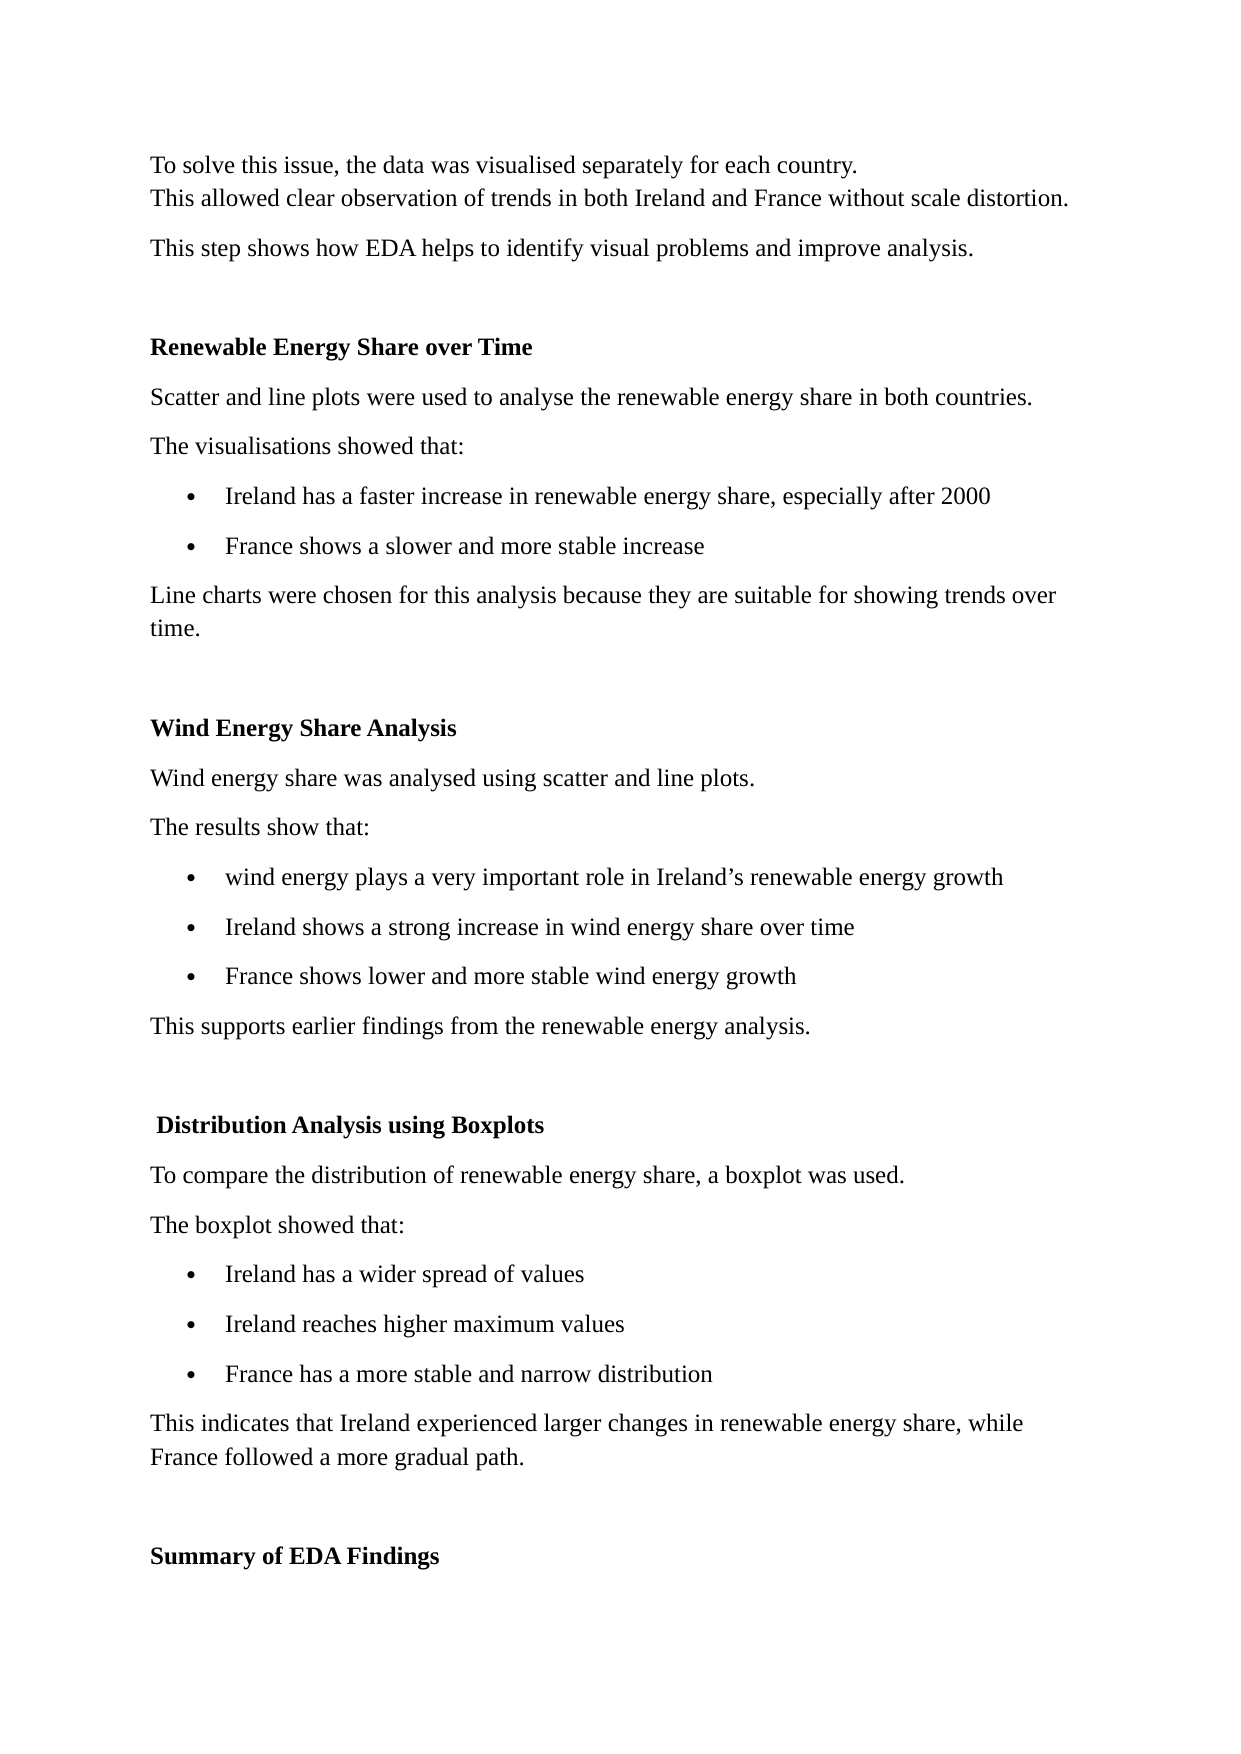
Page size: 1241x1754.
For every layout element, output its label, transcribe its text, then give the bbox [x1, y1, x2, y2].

list wind energy plays a very important role in Ireland’s renewable energy growth [187, 862, 1090, 891]
text The boxplot showed that: [150, 1210, 1090, 1238]
text This supports earlier findings from the renewable energy analysis. [150, 1011, 1090, 1040]
list Ireland has a wider spread of values [187, 1259, 1090, 1288]
list France shows a slower and more stable increase [187, 531, 1090, 559]
text Scatter and line plots were used to analyse the renewable energy share in both countries. [150, 382, 1090, 411]
list Ireland reaches higher maximum values [187, 1309, 1090, 1338]
list Ireland shows a strong increase in wind energy share over time [187, 912, 1090, 940]
text This indicates that Ireland experienced larger changes in renewable energy share, while France followed a more gradual path. [150, 1408, 1090, 1470]
text Line charts were chosen for this analysis because they are suitable for showing trends over time. [150, 581, 1090, 642]
text Renewable Energy Share over Time [150, 332, 1090, 361]
list Ireland has a faster increase in renewable energy share, especially after 2000 [187, 481, 1090, 510]
list France has a more stable and narrow distribution [187, 1359, 1090, 1388]
text Distribution Analysis using Boxplots [150, 1110, 1090, 1139]
text To solve this issue, the data was visualised separately for each country. This allowed clear observation of trends in both Ireland and France without scale distortion. [150, 150, 1090, 212]
text To compare the distribution of renewable energy share, a boxplot was used. [150, 1160, 1090, 1189]
text Wind energy share was analysed using scatter and line plots. [150, 763, 1090, 791]
text Wind Energy Share Analysis [150, 713, 1090, 742]
text This step shows how EDA helps to identify visual problems and improve analysis. [150, 233, 1090, 261]
list France shows lower and more stable wind energy growth [187, 961, 1090, 990]
text The results show that: [150, 812, 1090, 841]
text Summary of EDA Findings [150, 1541, 1090, 1570]
text The visualisations showed that: [150, 431, 1090, 460]
